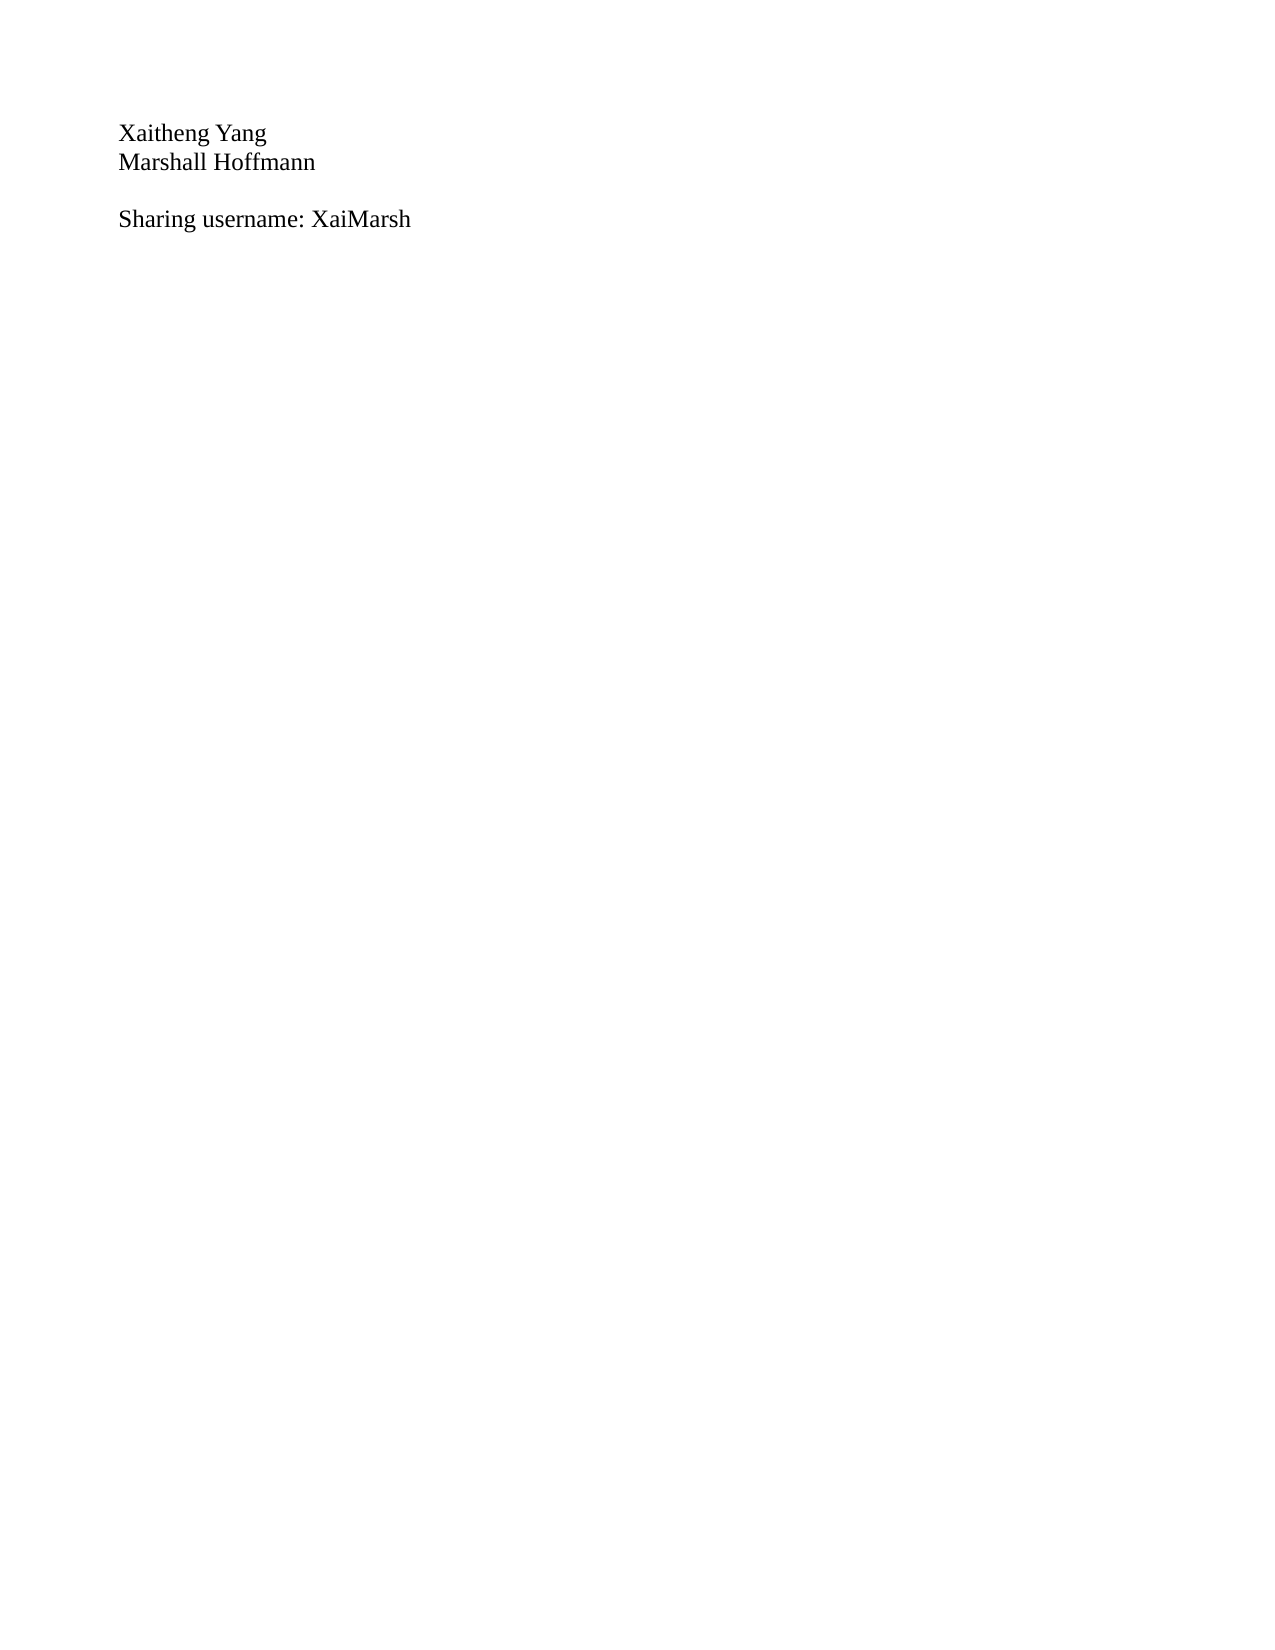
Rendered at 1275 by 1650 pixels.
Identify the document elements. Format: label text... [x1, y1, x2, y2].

text Sharing username: XaiMarsh [118, 204, 1157, 233]
text Xaitheng Yang [118, 118, 1157, 147]
text Marshall Hoffmann [118, 147, 1157, 176]
